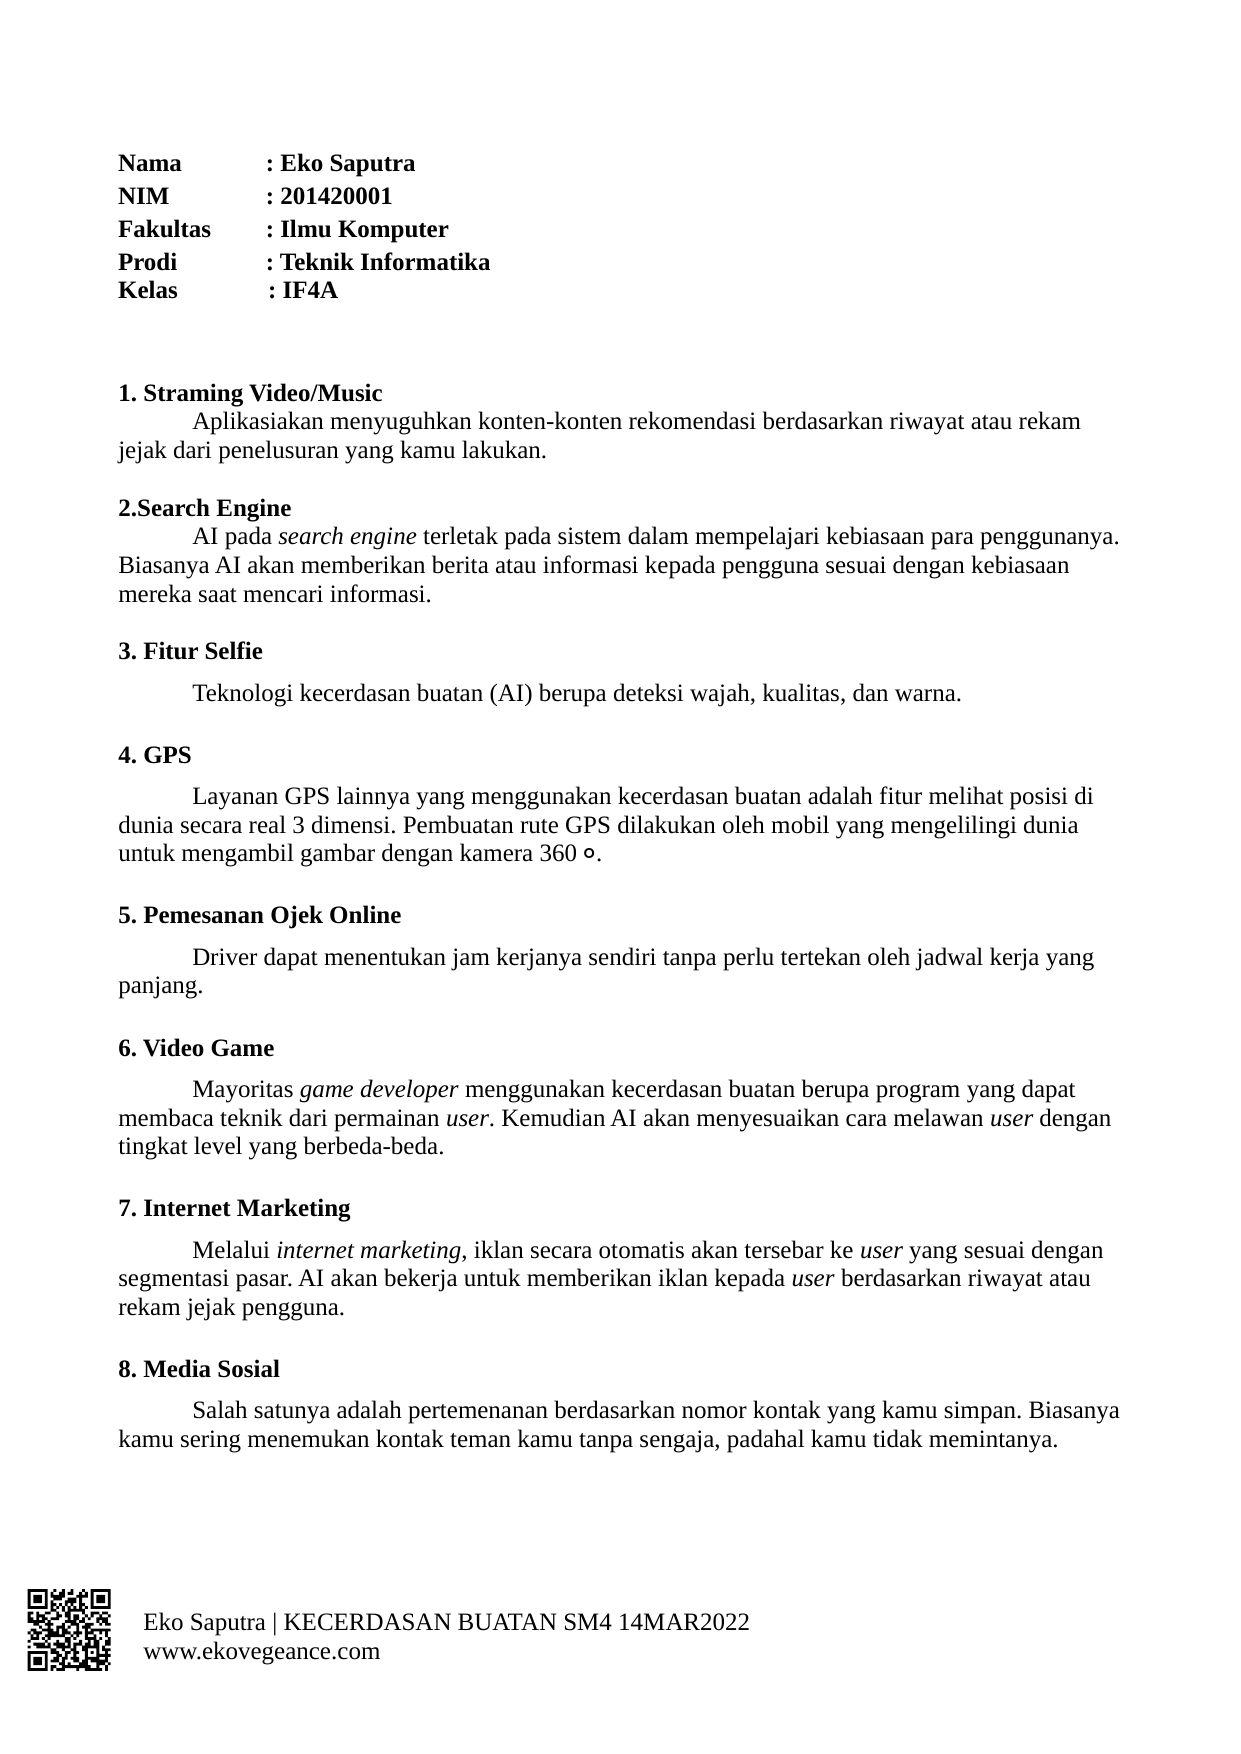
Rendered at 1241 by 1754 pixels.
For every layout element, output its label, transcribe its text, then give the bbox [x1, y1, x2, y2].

text Salah satunya adalah pertemenanan berdasarkan nomor kontak yang kamu simpan. Biasanya kamu sering menemukan kontak teman kamu tanpa sengaja, padahal kamu tidak memintanya. [118, 1396, 1122, 1453]
subtitle 6. Video Game [118, 1033, 1122, 1061]
subtitle 7. Internet Marketing [118, 1193, 1122, 1222]
text Mayoritas game developer menggunakan kecerdasan buatan berupa program yang dapat membaca teknik dari permainan user. Kemudian AI akan menyesuaikan cara melawan user dengan tingkat level yang berbeda-beda. [118, 1074, 1122, 1160]
subtitle 5. Pemesanan Ojek Online [118, 901, 1122, 929]
subtitle 4. GPS [118, 740, 1122, 768]
text Teknologi kecerdasan buatan (AI) berupa deteksi wajah, kualitas, dan warna. [118, 678, 1122, 706]
text 2.Search Engine [118, 493, 1122, 521]
text AI pada search engine terletak pada sistem dalam mempelajari kebiasaan para penggunanya. Biasanya AI akan memberikan berita atau informasi kepada pengguna sesuai dengan kebiasaan mereka saat mencari informasi. [118, 521, 1122, 608]
text Aplikasiakan menyuguhkan konten-konten rekomendasi berdasarkan riwayat atau rekam jejak dari penelusuran yang kamu lakukan. [118, 406, 1122, 464]
subtitle 8. Media Sosial [118, 1354, 1122, 1383]
text 3. Fitur Selfie [118, 608, 1122, 665]
text Layanan GPS lainnya yang menggunakan kecerdasan buatan adalah fitur melihat posisi di dunia secara real 3 dimensi. Pembuatan rute GPS dilakukan oleh mobil yang mengelilingi dunia untuk mengambil gambar dengan kamera 360०. [118, 781, 1122, 867]
text Driver dapat menentukan jam kerjanya sendiri tanpa perlu tertekan oleh jadwal kerja yang panjang. [118, 942, 1122, 999]
text Melalui internet marketing, iklan secara otomatis akan tersebar ke user yang sesuai dengan segmentasi pasar. AI akan bekerja untuk memberikan iklan kepada user berdasarkan riwayat atau rekam jejak pengguna. [118, 1235, 1122, 1321]
text 1. Straming Video/Music [118, 378, 1122, 406]
